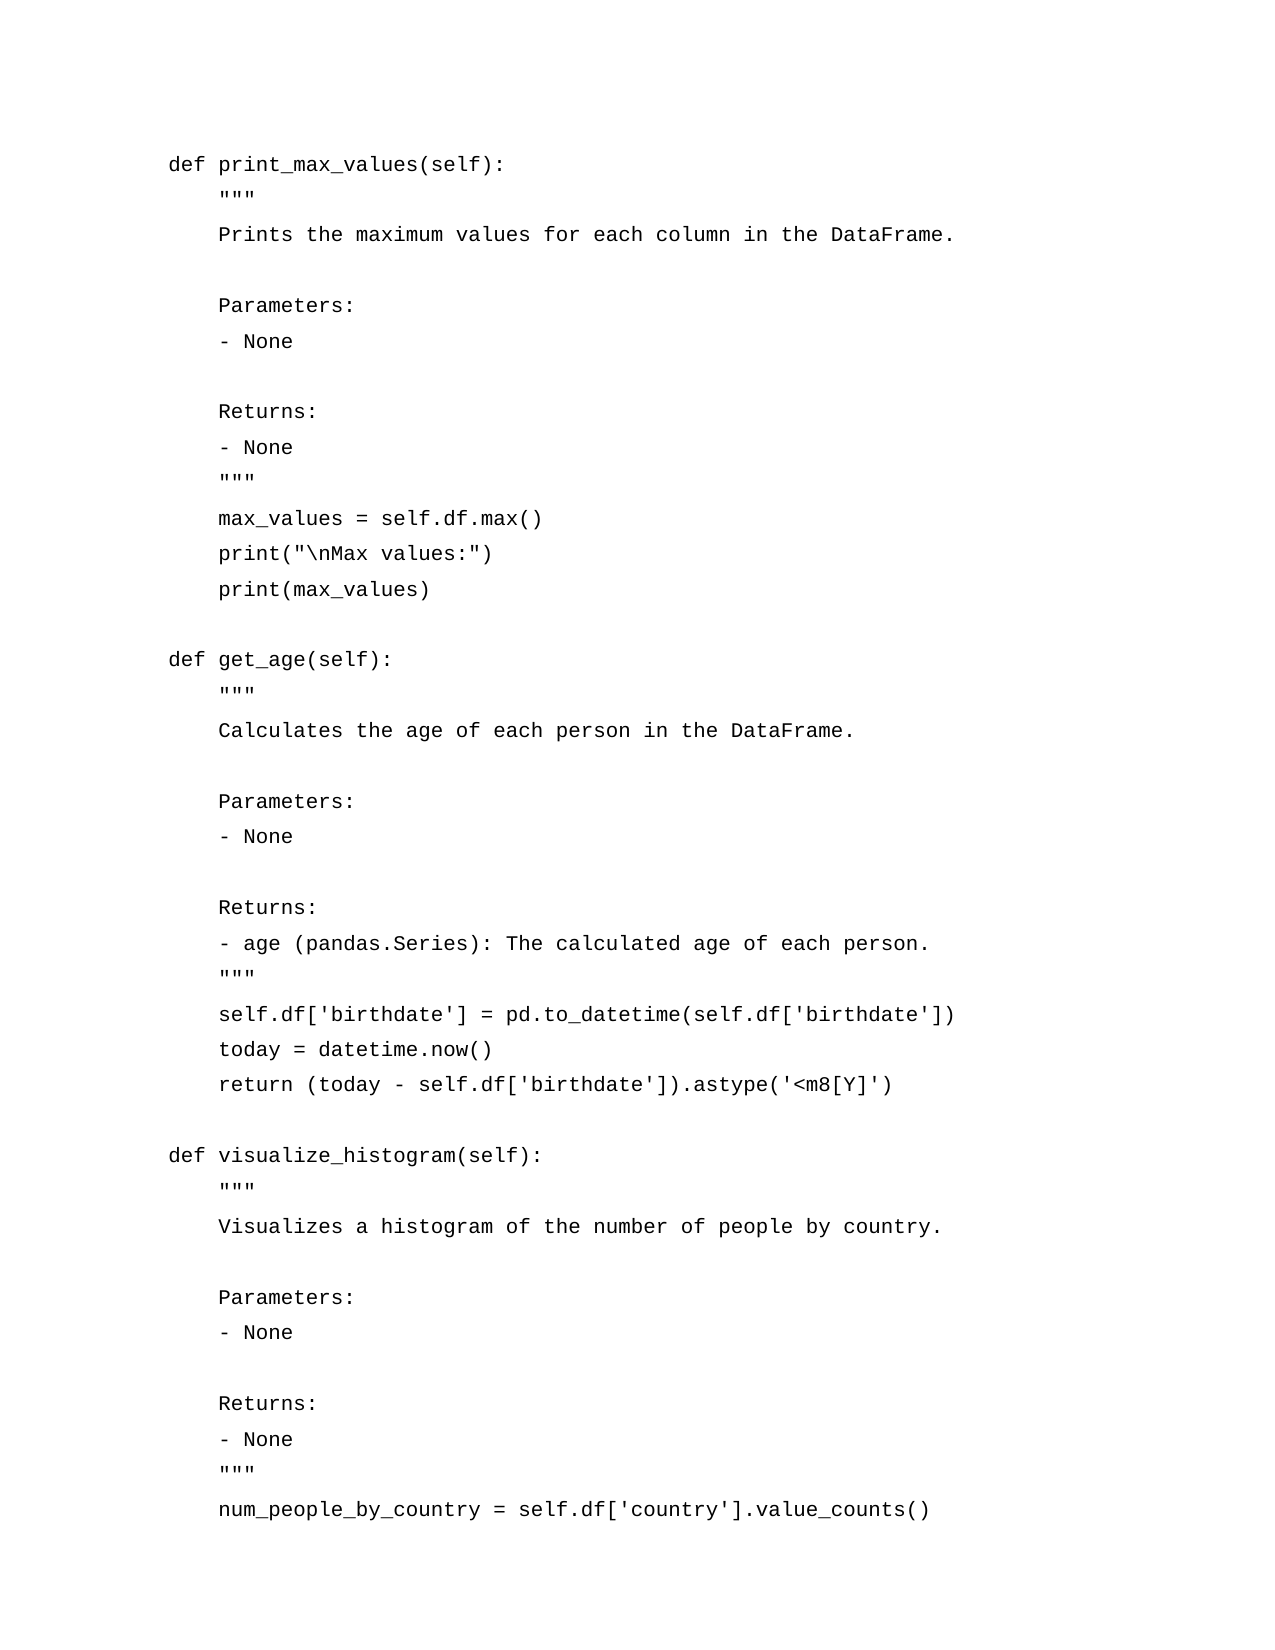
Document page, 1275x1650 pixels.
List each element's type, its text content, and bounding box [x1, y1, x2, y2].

text - None [118, 1322, 1157, 1346]
text print("\nMax values:") [118, 543, 1157, 567]
text """ [118, 968, 1157, 992]
text Visualizes a histogram of the number of people by country. [118, 1216, 1157, 1240]
text - None [118, 331, 1157, 354]
text Parameters: [118, 791, 1157, 815]
text """ [118, 189, 1157, 213]
text def print_max_values(self): [118, 153, 1157, 177]
text """ [118, 472, 1157, 496]
text Parameters: [118, 1287, 1157, 1311]
text Calculates the age of each person in the DataFrame. [118, 720, 1157, 744]
text - None [118, 1428, 1157, 1452]
text - age (pandas.Series): The calculated age of each person. [118, 933, 1157, 956]
text print(max_values) [118, 578, 1157, 602]
text max_values = self.df.max() [118, 508, 1157, 531]
text """ [118, 685, 1157, 708]
text """ [118, 1464, 1157, 1488]
text Returns: [118, 897, 1157, 921]
text Returns: [118, 1393, 1157, 1417]
text today = datetime.now() [118, 1039, 1157, 1063]
text def get_age(self): [118, 649, 1157, 673]
text Returns: [118, 401, 1157, 425]
text return (today - self.df['birthdate']).astype('<m8[Y]') [118, 1074, 1157, 1098]
text Parameters: [118, 295, 1157, 319]
text num_people_by_country = self.df['country'].value_counts() [118, 1499, 1157, 1523]
text def visualize_histogram(self): [118, 1145, 1157, 1169]
text """ [118, 1181, 1157, 1204]
text Prints the maximum values for each column in the DataFrame. [118, 224, 1157, 248]
text - None [118, 826, 1157, 850]
text self.df['birthdate'] = pd.to_datetime(self.df['birthdate']) [118, 1003, 1157, 1027]
text - None [118, 437, 1157, 461]
